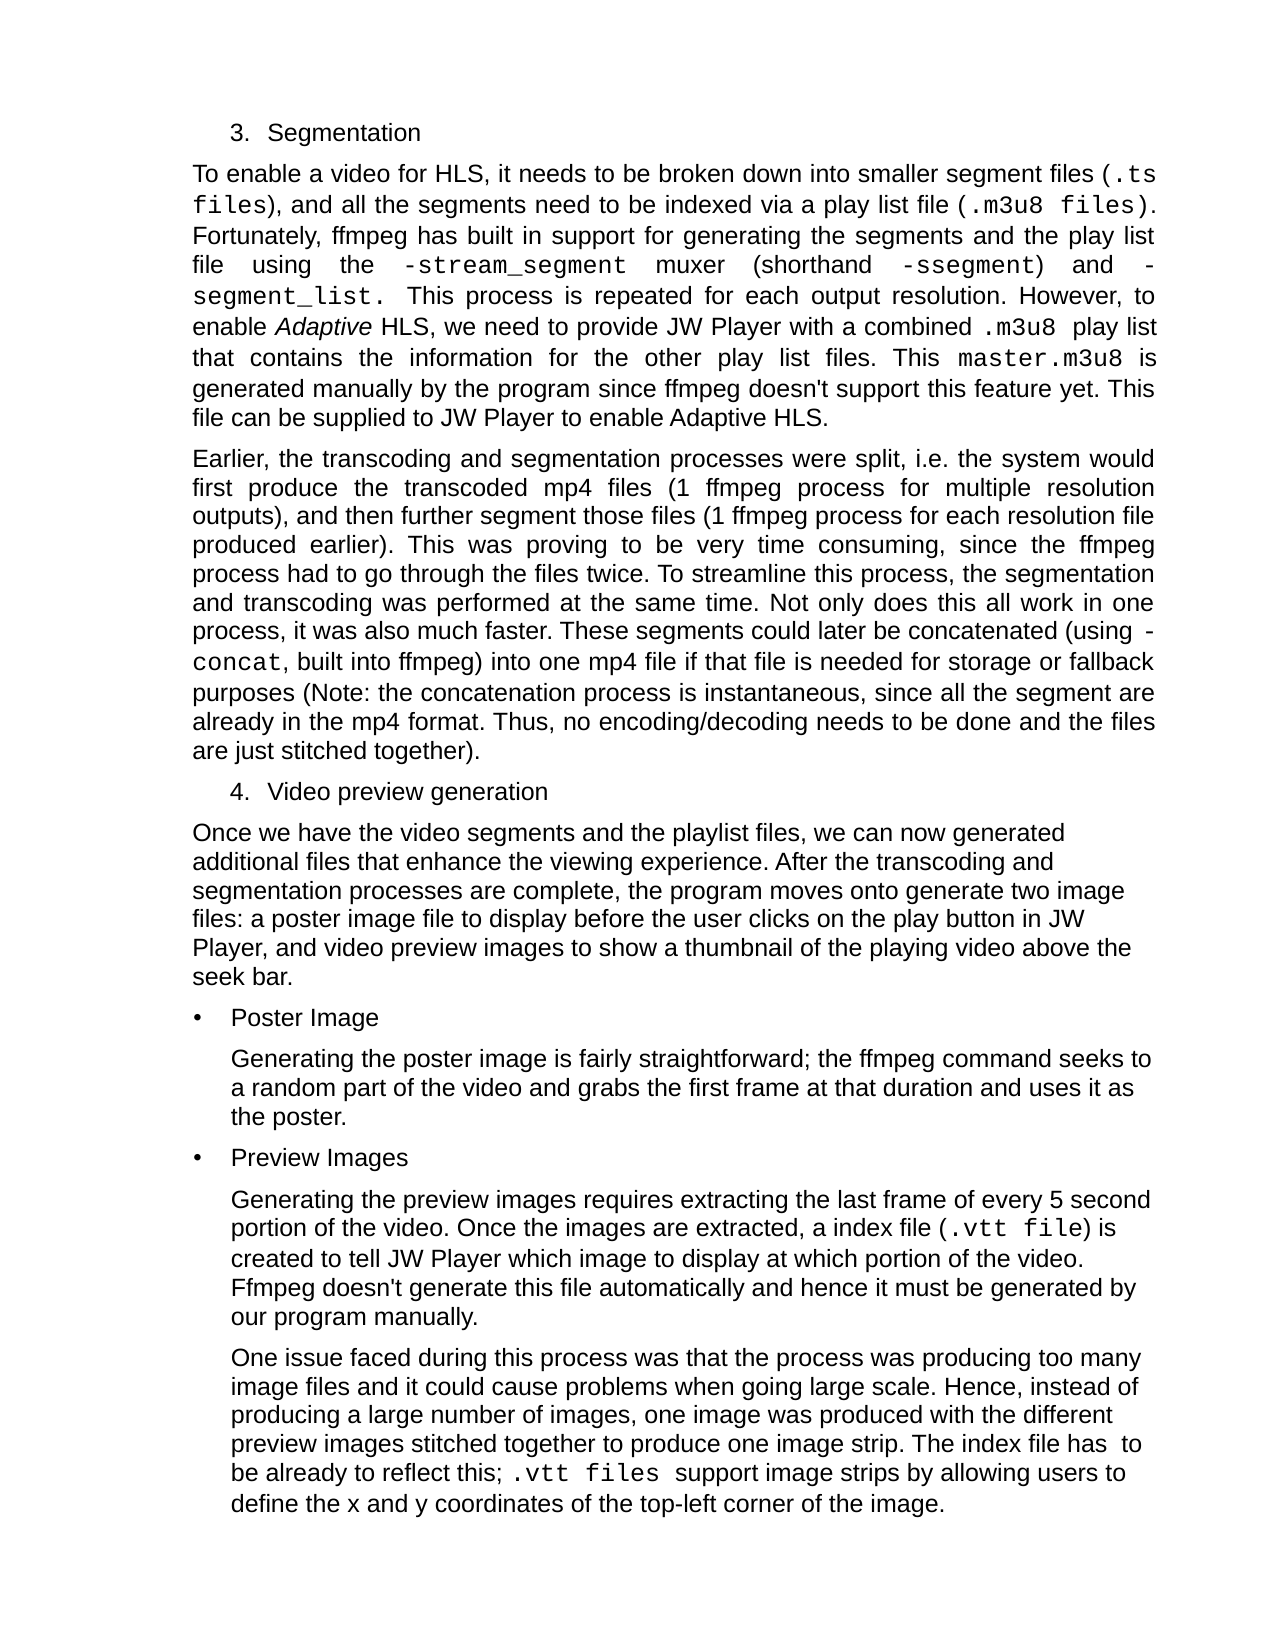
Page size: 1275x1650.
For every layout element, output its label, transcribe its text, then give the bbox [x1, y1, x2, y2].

list Segmentation [229, 118, 1157, 147]
list Generating the poster image is fairly straightforward; the ffmpeg command seeks to a random part of the video and grabs the first frame at that duration and uses it as the poster. [193, 1044, 1157, 1131]
text Earlier, the transcoding and segmentation processes were split, i.e. the system would first produce the transcoded mp4 files (1 ffmpeg process for multiple resolution outputs), and then further segment those files (1 ffmpeg process for each resolution file produced earlier). This was proving to be very time consuming, since the ffmpeg process had to go through the files twice. To streamline this process, the segmentation and transcoding was performed at the same time. Not only does this all work in one process, it was also much faster. These segments could later be concatenated (using -concat, built into ffmpeg) into one mp4 file if that file is needed for storage or fallback purposes (Note: the concatenation process is instantaneous, since all the segment are already in the mp4 format. Thus, no encoding/decoding needs to be done and the files are just stitched together). [192, 444, 1157, 764]
text To enable a video for HLS, it needs to be broken down into smaller segment files (.ts files), and all the segments need to be indexed via a play list file (.m3u8 files). Fortunately, ffmpeg has built in support for generating the segments and the play list file using the -stream_segment muxer (shorthand -ssegment) and -segment_list. This process is repeated for each output resolution. However, to enable Adaptive HLS, we need to provide JW Player with a combined .m3u8 play list that contains the information for the other play list files. This master.m3u8 is generated manually by the program since ffmpeg doesn't support this feature yet. This file can be supplied to JW Player to enable Adaptive HLS. [192, 159, 1157, 431]
list Generating the preview images requires extracting the last frame of every 5 second portion of the video. Once the images are extracted, a index file (.vtt file) is created to tell JW Player which image to display at which portion of the video. Ffmpeg doesn't generate this file automatically and hence it must be generated by our program manually. [193, 1184, 1157, 1331]
text Once we have the video segments and the playlist files, we can now generated additional files that enhance the viewing experience. After the transcoding and segmentation processes are complete, the program moves onto generate two image files: a poster image file to display before the user clicks on the play button in JW Player, and video preview images to show a thumbnail of the playing video above the seek bar. [192, 818, 1157, 991]
list Video preview generation [229, 777, 1157, 806]
list Preview Images [193, 1143, 1157, 1172]
list Poster Image [193, 1003, 1157, 1032]
list One issue faced during this process was that the process was producing too many image files and it could cause problems when going large scale. Hence, instead of producing a large number of images, one image was produced with the different preview images stitched together to produce one image strip. The index file has to be already to reflect this; .vtt files support image strips by allowing users to define the x and y coordinates of the top-left corner of the image. [193, 1343, 1157, 1518]
